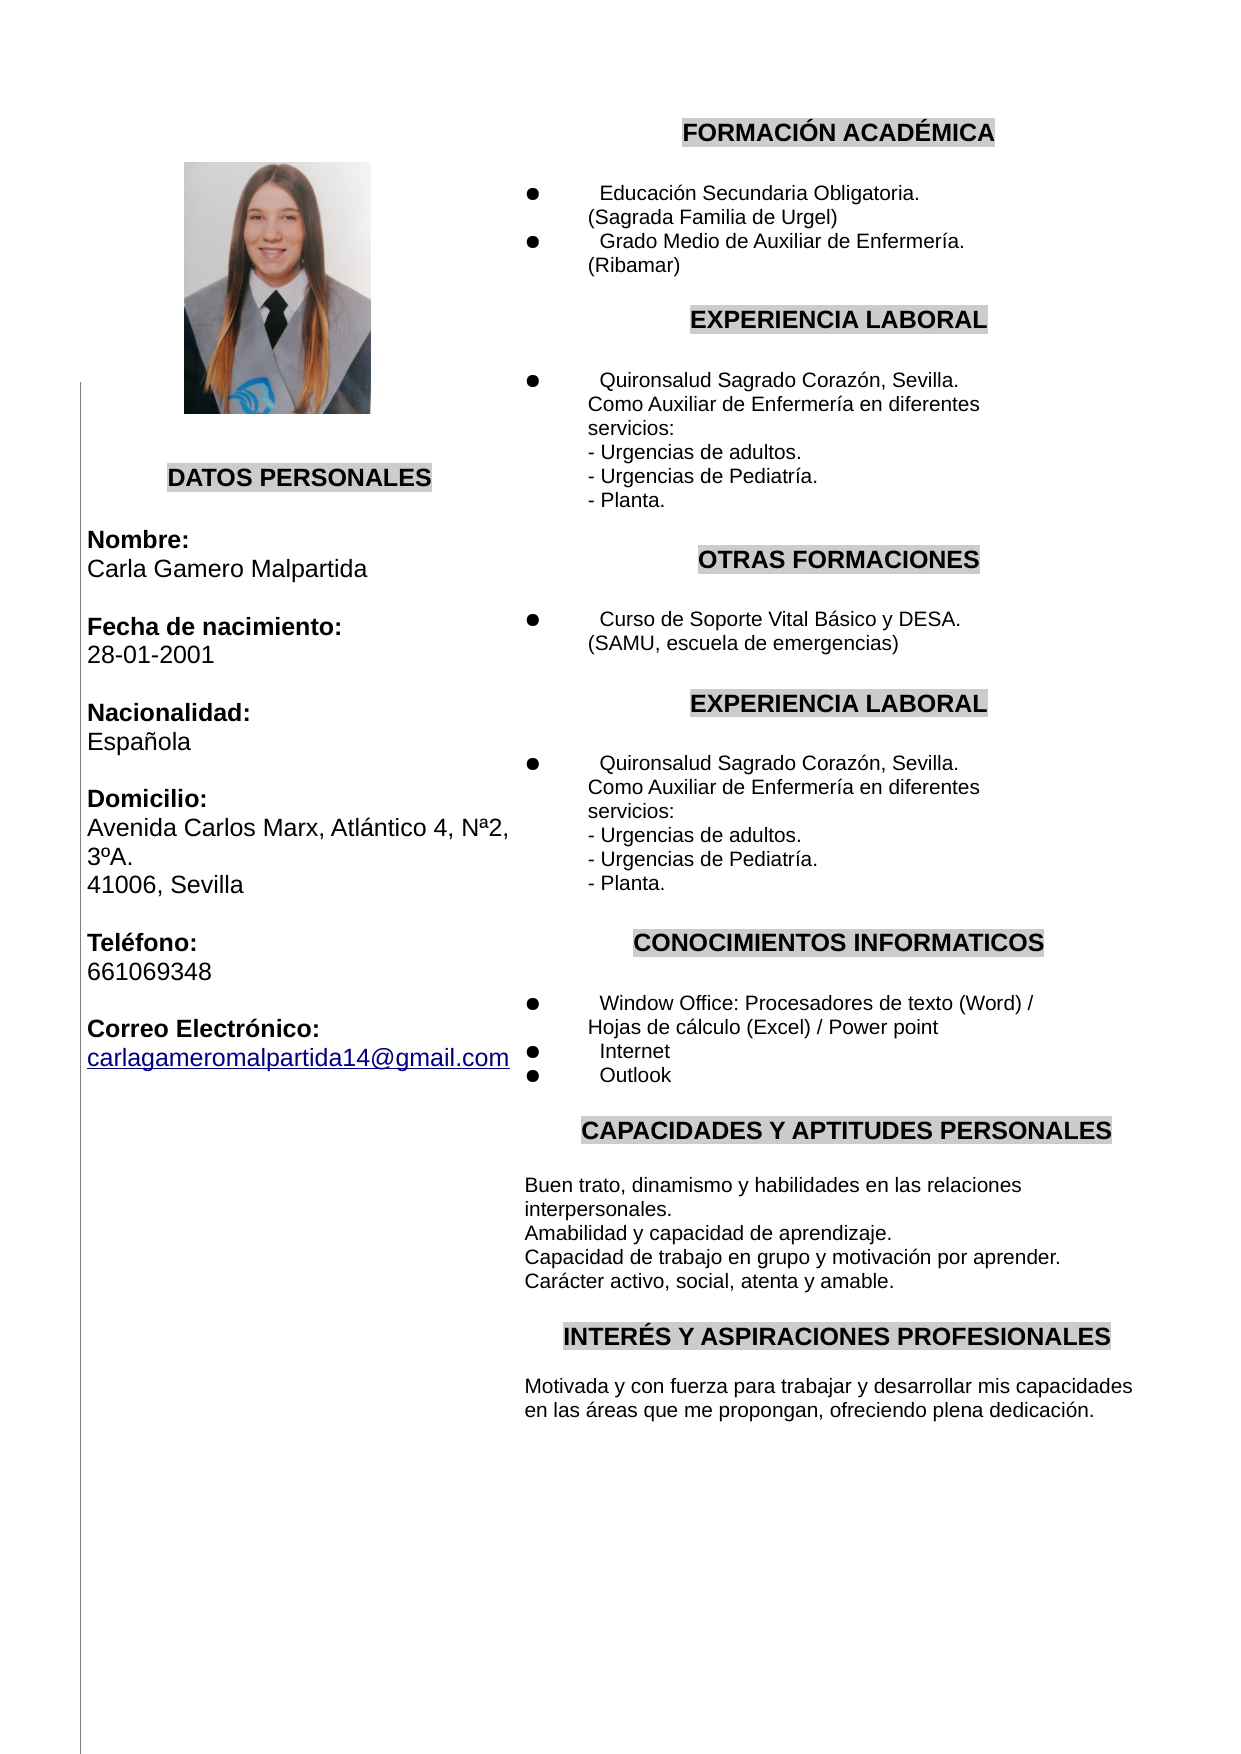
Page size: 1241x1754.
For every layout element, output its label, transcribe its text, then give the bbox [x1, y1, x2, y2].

text Buen trato, dinamismo y habilidades en las relaciones interpersonales. [524, 1173, 1169, 1221]
list Quironsalud Sagrado Corazón, Sevilla. [524, 751, 1153, 775]
text Avenida Carlos Marx, Atlántico 4, Nª2, 3ºA. [87, 813, 512, 870]
list (Sagrada Familia de Urgel) [524, 204, 1153, 228]
text Motivada y con fuerza para trabajar y desarrollar mis capacidades en las áreas que me propongan, ofreciendo plena dedicación. [524, 1374, 1150, 1422]
text Domicilio: [87, 784, 512, 813]
list Quironsalud Sagrado Corazón, Sevilla. [524, 367, 1153, 392]
list Educación Secundaria Obligatoria. [524, 180, 1153, 204]
list - Urgencias de Pediatría. [524, 463, 1153, 487]
text DATOS PERSONALES [87, 463, 512, 492]
list - Urgencias de adultos. [524, 439, 1153, 463]
text Carla Gamero Malpartida [87, 554, 512, 583]
picture [184, 162, 371, 414]
text FORMACIÓN ACADÉMICA [524, 118, 1153, 147]
text Correo Electrónico: [87, 1014, 512, 1043]
list Window Office: Procesadores de texto (Word) / [524, 991, 1153, 1015]
list Internet [524, 1039, 1153, 1063]
text OTRAS FORMACIONES [524, 545, 1153, 574]
text EXPERIENCIA LABORAL [524, 689, 1153, 717]
list Outlook [524, 1063, 1153, 1087]
list - Urgencias de Pediatría. [524, 847, 1153, 871]
text (Ribamar) [524, 252, 1153, 276]
list Como Auxiliar de Enfermería en diferentes [524, 392, 1153, 416]
list Como Auxiliar de Enfermería en diferentes [524, 775, 1153, 799]
list Hojas de cálculo (Excel) / Power point [524, 1015, 1153, 1039]
text Fecha de nacimiento: [87, 612, 512, 640]
text Española [87, 727, 512, 755]
text 41006, Sevilla [87, 870, 512, 899]
list - Planta. [524, 487, 1153, 511]
text 28-01-2001 [87, 640, 512, 669]
text 661069348 [87, 957, 512, 985]
text INTERÉS Y ASPIRACIONES PROFESIONALES [524, 1322, 1150, 1350]
text Teléfono: [87, 928, 512, 957]
list - Urgencias de adultos. [524, 823, 1153, 847]
text CAPACIDADES Y APTITUDES PERSONALES [524, 1116, 1169, 1144]
list (SAMU, escuela de emergencias) [524, 631, 1153, 655]
list Grado Medio de Auxiliar de Enfermería. [524, 228, 1153, 252]
text Carácter activo, social, atenta y amable. [524, 1269, 1150, 1293]
text carlagameromalpartida14@gmail.com [87, 1043, 518, 1072]
text Amabilidad y capacidad de aprendizaje. [524, 1221, 1169, 1245]
list servicios: [524, 416, 1153, 439]
text CONOCIMIENTOS INFORMATICOS [524, 928, 1153, 957]
text EXPERIENCIA LABORAL [524, 305, 1153, 334]
list - Planta. [524, 871, 1153, 895]
text Capacidad de trabajo en grupo y motivación por aprender. [524, 1245, 1150, 1269]
list Curso de Soporte Vital Básico y DESA. [524, 607, 1153, 631]
text Nacionalidad: [87, 698, 512, 727]
list servicios: [524, 799, 1153, 823]
text Nombre: [87, 525, 512, 554]
